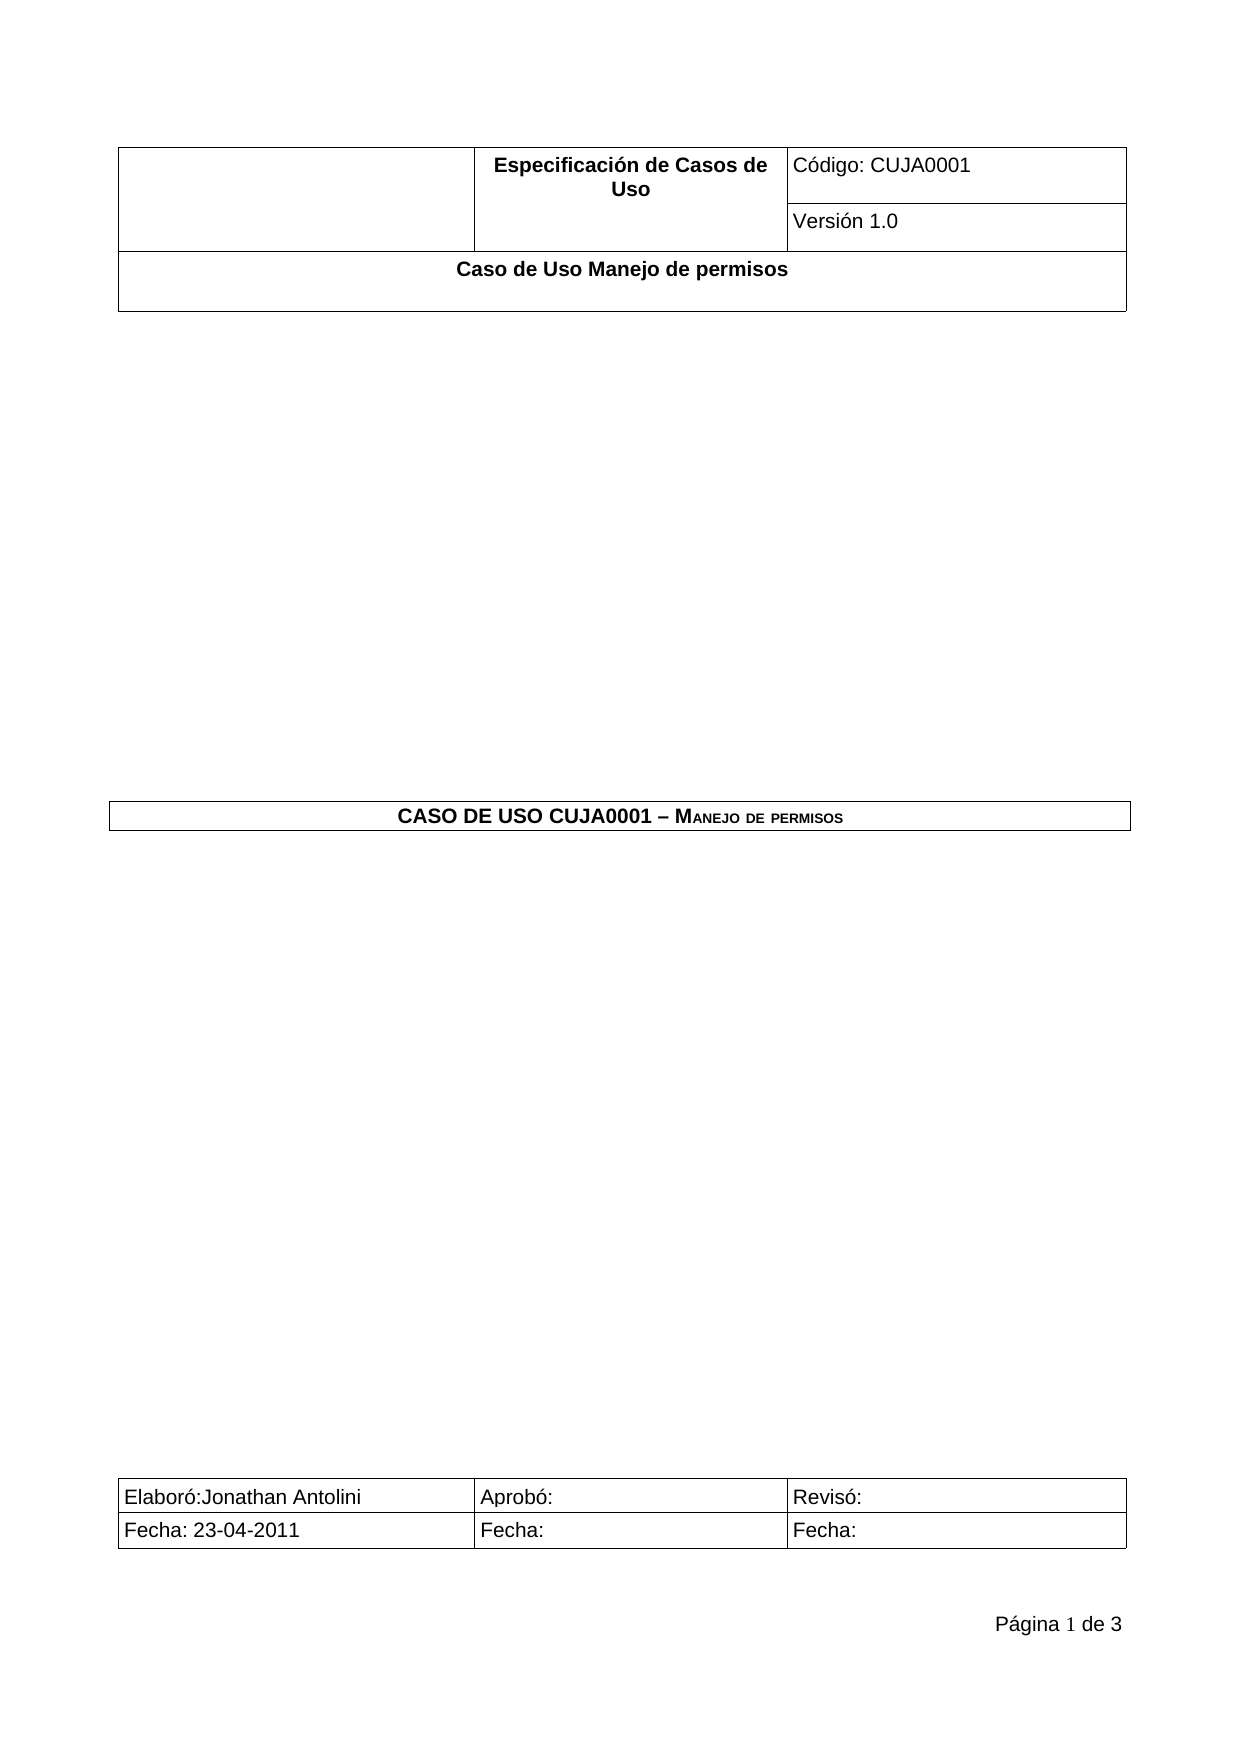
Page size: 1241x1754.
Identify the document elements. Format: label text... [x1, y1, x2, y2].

table_header Revisó: [788, 1479, 1126, 1512]
table_header Elaboró:Jonathan Antolini [119, 1479, 474, 1512]
table_cell Fecha: 23-04-2011 [119, 1513, 474, 1547]
table_cell Fecha: [788, 1513, 1126, 1547]
text CASO DE USO CUJA0001 – Manejo de permisos [110, 802, 1130, 830]
table_header Aprobó: [475, 1479, 787, 1512]
table_cell Fecha: [475, 1513, 787, 1547]
